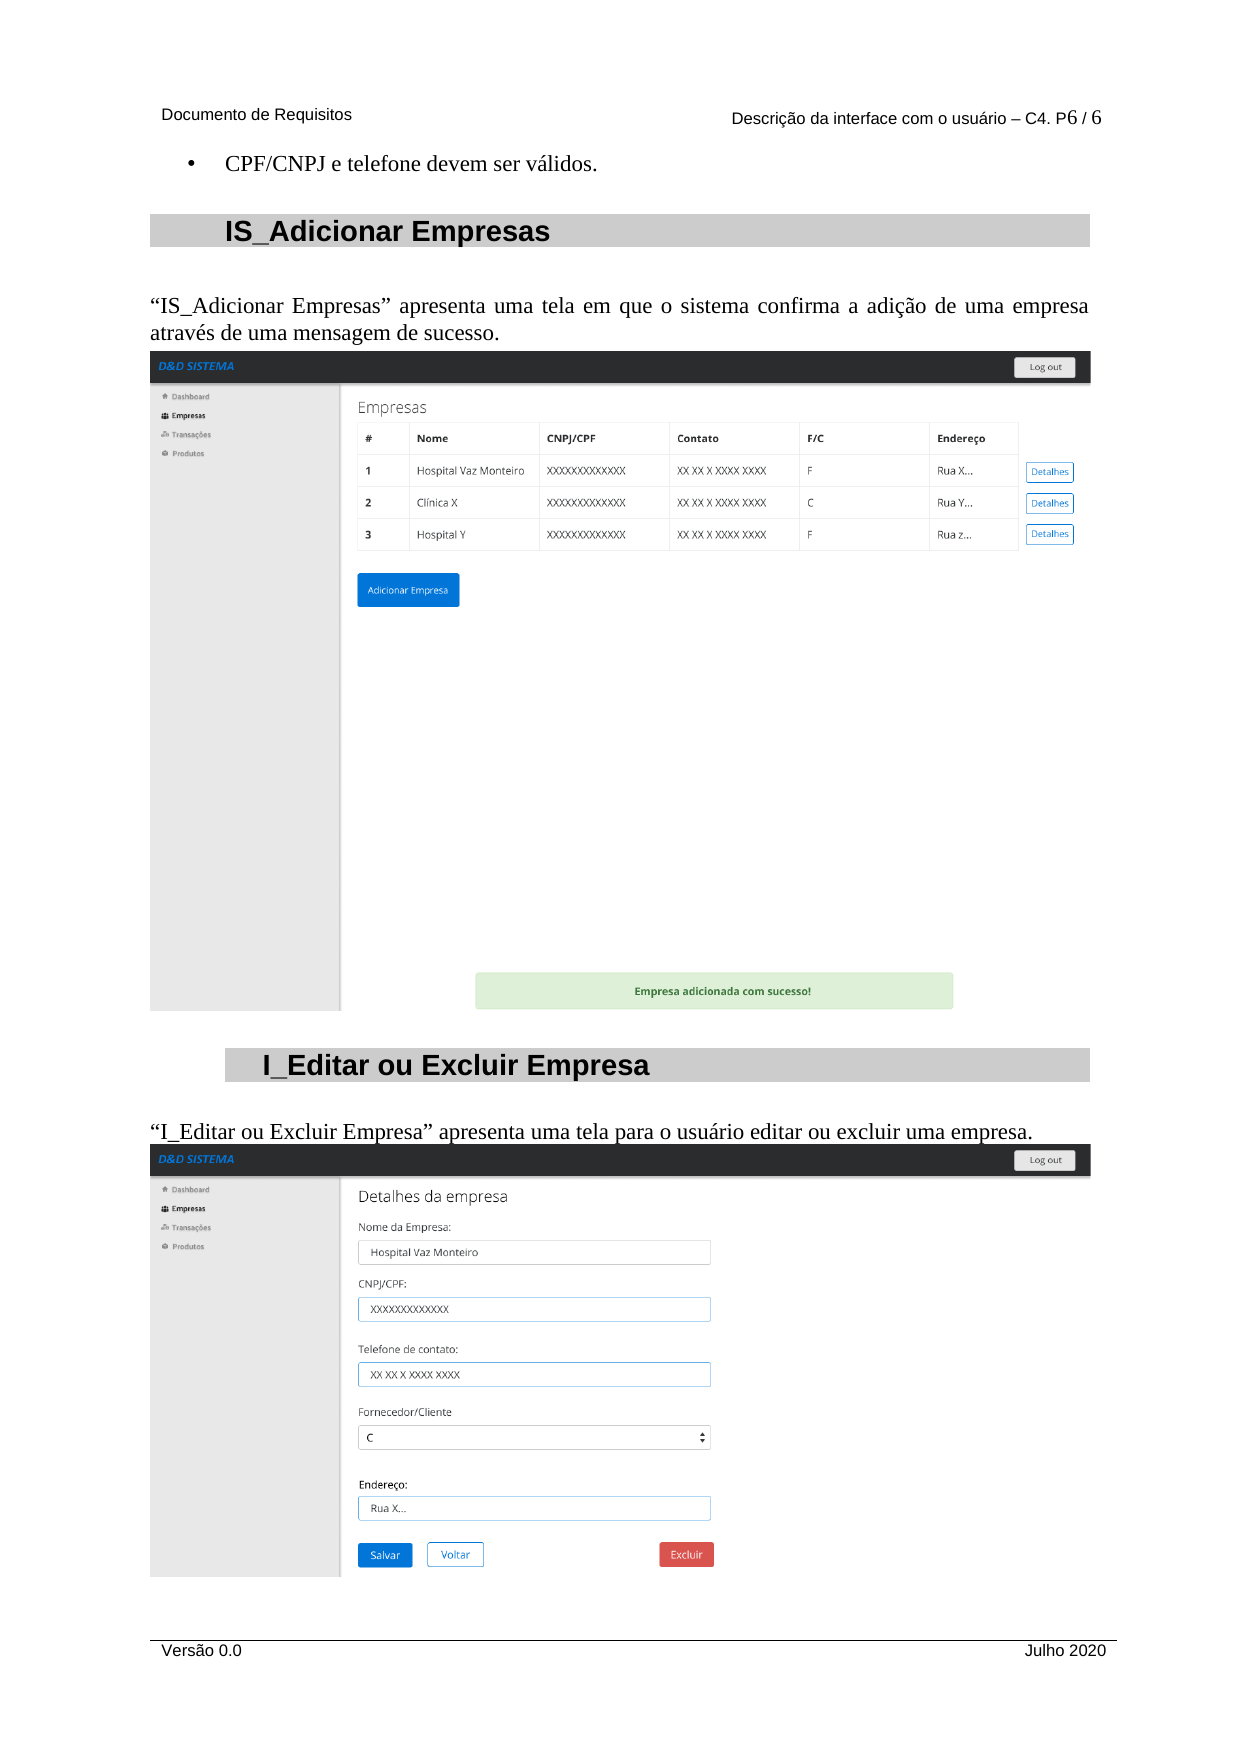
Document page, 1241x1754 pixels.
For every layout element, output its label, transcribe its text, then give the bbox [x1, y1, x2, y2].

text “I_Editar ou Excluir Empresa” apresenta uma tela para o usuário editar ou excluir uma empresa. [150, 1118, 1090, 1144]
subtitle IS_Adicionar Empresas [150, 214, 1090, 247]
list CPF/CNPJ e telefone devem ser válidos. [187, 150, 1090, 176]
subtitle I_Editar ou Excluir Empresa [225, 1048, 1090, 1082]
picture [150, 351, 1091, 1011]
text “IS_Adicionar Empresas” apresenta uma tela em que o sistema confirma a adição de uma empresa através de uma mensagem de sucesso. [150, 292, 1090, 345]
picture [150, 1144, 1091, 1577]
